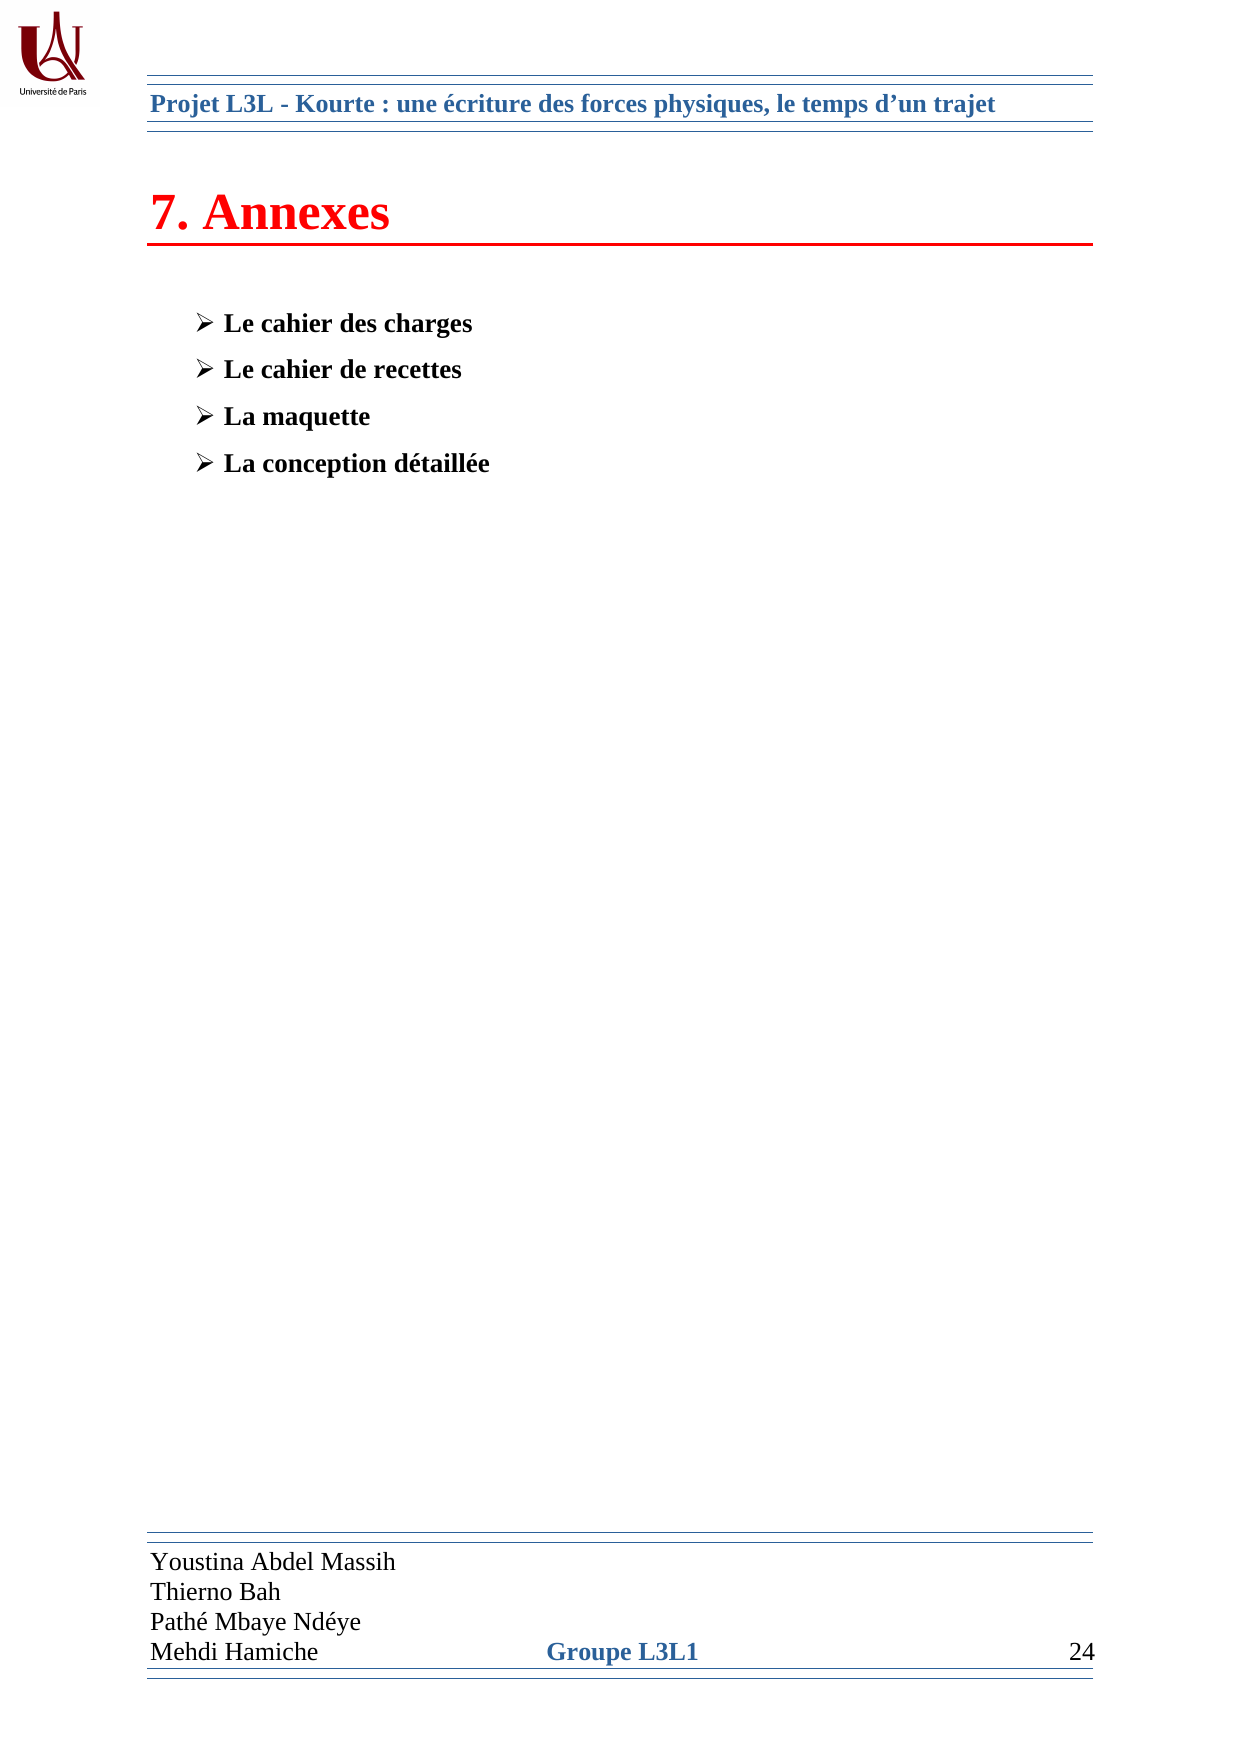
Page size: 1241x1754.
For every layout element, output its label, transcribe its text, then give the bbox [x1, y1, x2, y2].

list La conception détaillée [194, 447, 1090, 479]
list Le cahier de recettes [194, 354, 1090, 385]
list Le cahier des charges [194, 307, 1090, 338]
picture [0, 0, 101, 107]
list La maquette [194, 401, 1090, 432]
subtitle 7. Annexes [147, 178, 1093, 243]
